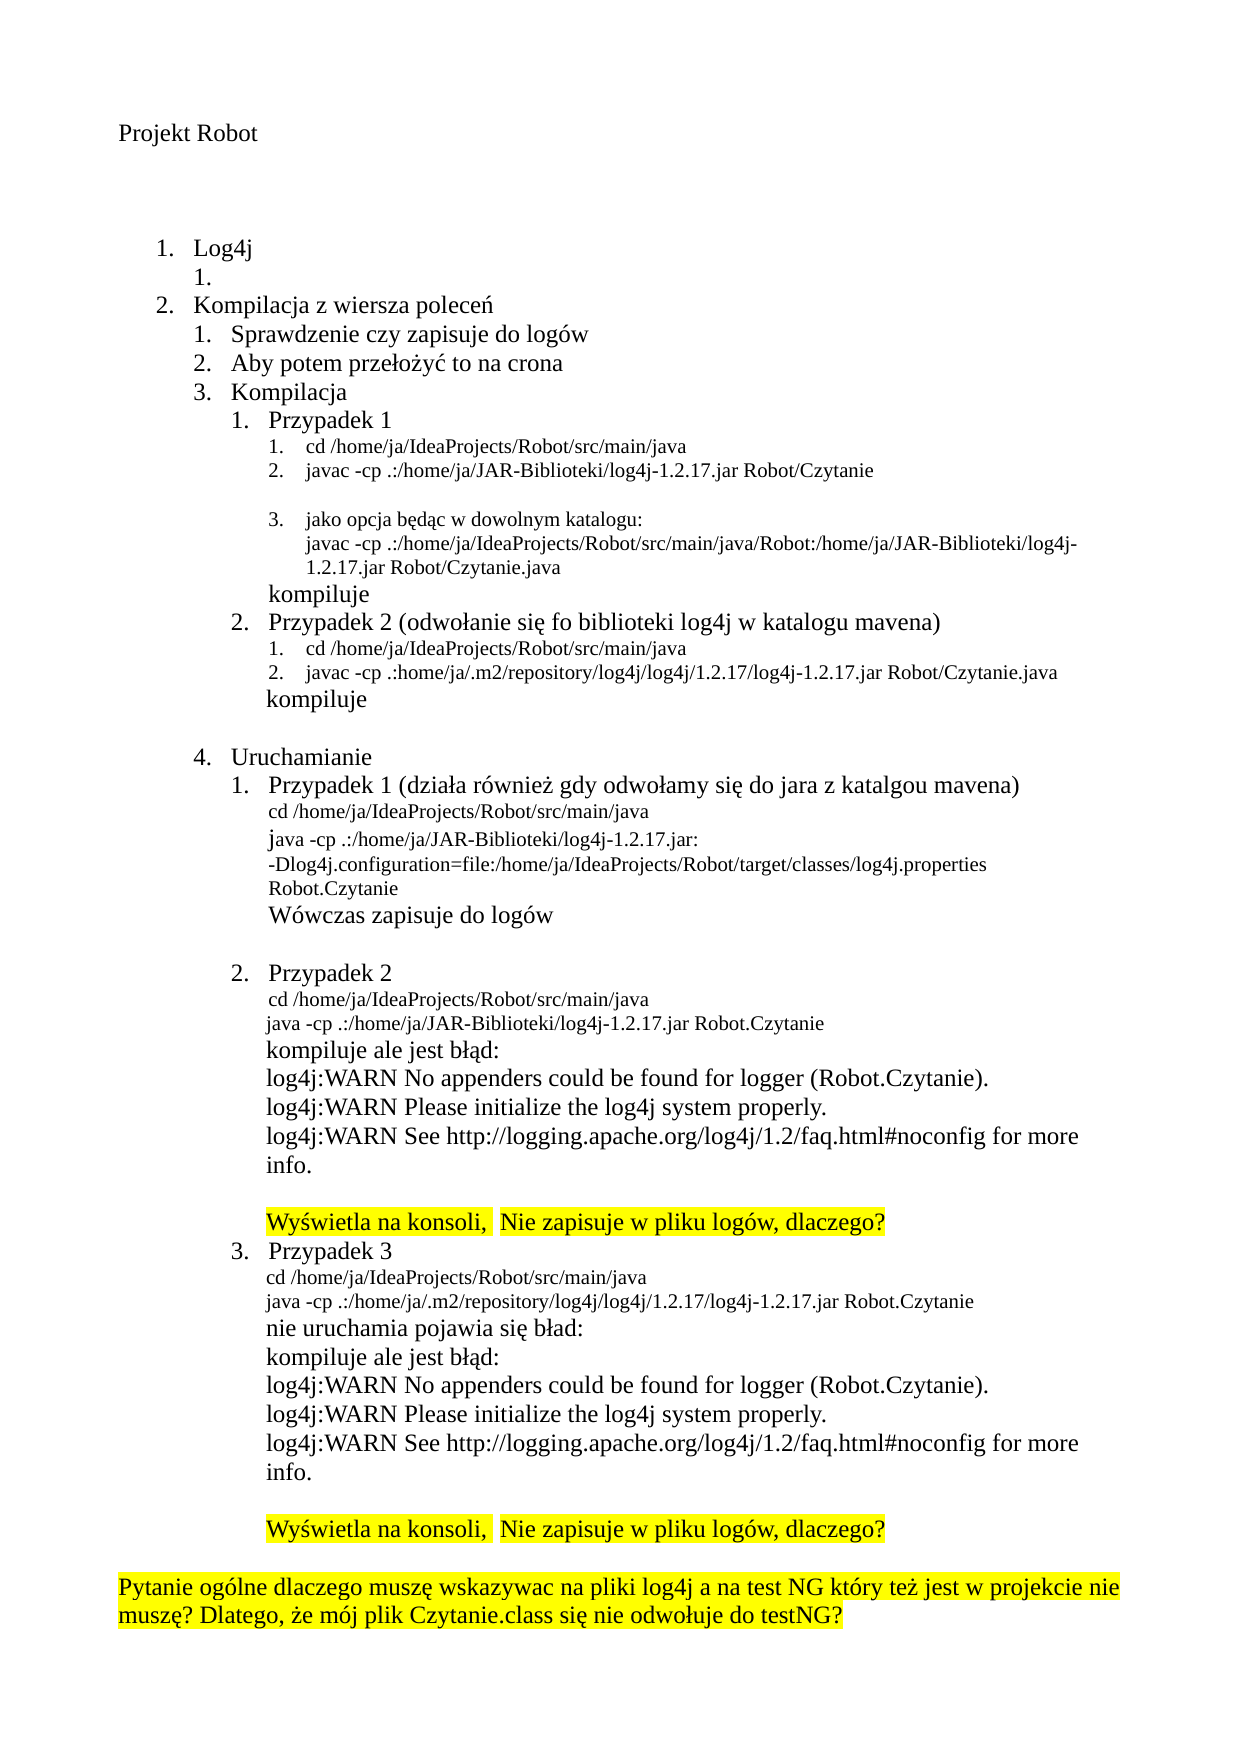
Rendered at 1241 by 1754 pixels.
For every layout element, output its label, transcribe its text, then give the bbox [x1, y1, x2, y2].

text Wyświetla na konsoli, Nie zapisuje w pliku logów, dlaczego? [118, 1207, 1122, 1236]
list Uruchamianie [193, 742, 1122, 771]
list Kompilacja [193, 377, 1122, 406]
text Wyświetla na konsoli, Nie zapisuje w pliku logów, dlaczego? [118, 1514, 1122, 1543]
text kompiluje [118, 684, 1122, 713]
text Projekt Robot [118, 118, 1122, 147]
list Przypadek 1 (działa również gdy odwołamy się do jara z katalgou mavena) [231, 771, 1122, 799]
text Pytanie ogólne dlaczego muszę wskazywac na pliki log4j a na test NG który też jest w projekcie nie muszę? Dlatego, że mój plik Czytanie.class się nie odwołuje do testNG? [118, 1572, 1122, 1629]
list cd /home/ja/IdeaProjects/Robot/src/main/java [231, 987, 1122, 1011]
text log4j:WARN See http://logging.apache.org/log4j/1.2/faq.html#noconfig for more info. [266, 1121, 1122, 1178]
list Przypadek 1 [231, 406, 1122, 434]
text nie uruchamia pojawia się bład: [118, 1313, 1122, 1342]
text java -cp .:/home/ja/JAR-Biblioteki/log4j-1.2.17.jar Robot.Czytanie [118, 1011, 1122, 1035]
list javac -cp .:home/ja/.m2/repository/log4j/log4j/1.2.17/log4j-1.2.17.jar Robot/Czytanie.java [268, 660, 1122, 684]
text log4j:WARN See http://logging.apache.org/log4j/1.2/faq.html#noconfig for more info. [266, 1428, 1122, 1485]
list cd /home/ja/IdeaProjects/Robot/src/main/java [268, 434, 1122, 458]
list Wówczas zapisuje do logów [231, 900, 1122, 929]
text log4j:WARN No appenders could be found for logger (Robot.Czytanie). [266, 1063, 1122, 1092]
list cd /home/ja/IdeaProjects/Robot/src/main/java [268, 636, 1122, 660]
text log4j:WARN Please initialize the log4j system properly. [266, 1092, 1122, 1121]
text java -cp .:/home/ja/.m2/repository/log4j/log4j/1.2.17/log4j-1.2.17.jar Robot.Czytanie [266, 1289, 1122, 1313]
list Przypadek 2 (odwołanie się fo biblioteki log4j w katalogu mavena) [231, 607, 1122, 636]
list Kompilacja z wiersza poleceń [156, 291, 1122, 319]
list java -cp .:/home/ja/JAR-Biblioteki/log4j-1.2.17.jar: -Dlog4j.configuration=file:/home/ja/IdeaProjects/Robot/target/classes/log4j.properties Robot.Czytanie [231, 823, 1122, 900]
list javac -cp .:/home/ja/IdeaProjects/Robot/src/main/java/Robot:/home/ja/JAR-Biblioteki/log4j-1.2.17.jar Robot/Czytanie.java [268, 531, 1122, 579]
list Przypadek 3 [231, 1236, 1122, 1265]
text kompiluje ale jest błąd: [118, 1342, 1122, 1370]
text kompiluje ale jest błąd: [118, 1035, 1122, 1063]
list Sprawdzenie czy zapisuje do logów [193, 319, 1122, 348]
list cd /home/ja/IdeaProjects/Robot/src/main/java [231, 799, 1122, 823]
list Aby potem przełożyć to na crona [193, 348, 1122, 377]
text log4j:WARN No appenders could be found for logger (Robot.Czytanie). [266, 1370, 1122, 1399]
text cd /home/ja/IdeaProjects/Robot/src/main/java [266, 1265, 1122, 1289]
list jako opcja będąc w dowolnym katalogu: [268, 507, 1122, 531]
list javac -cp .:/home/ja/JAR-Biblioteki/log4j-1.2.17.jar Robot/Czytanie [268, 458, 1122, 482]
list Log4j [156, 233, 1122, 262]
text log4j:WARN Please initialize the log4j system properly. [266, 1399, 1122, 1428]
list Przypadek 2 [231, 958, 1122, 987]
list kompiluje [231, 579, 1122, 607]
